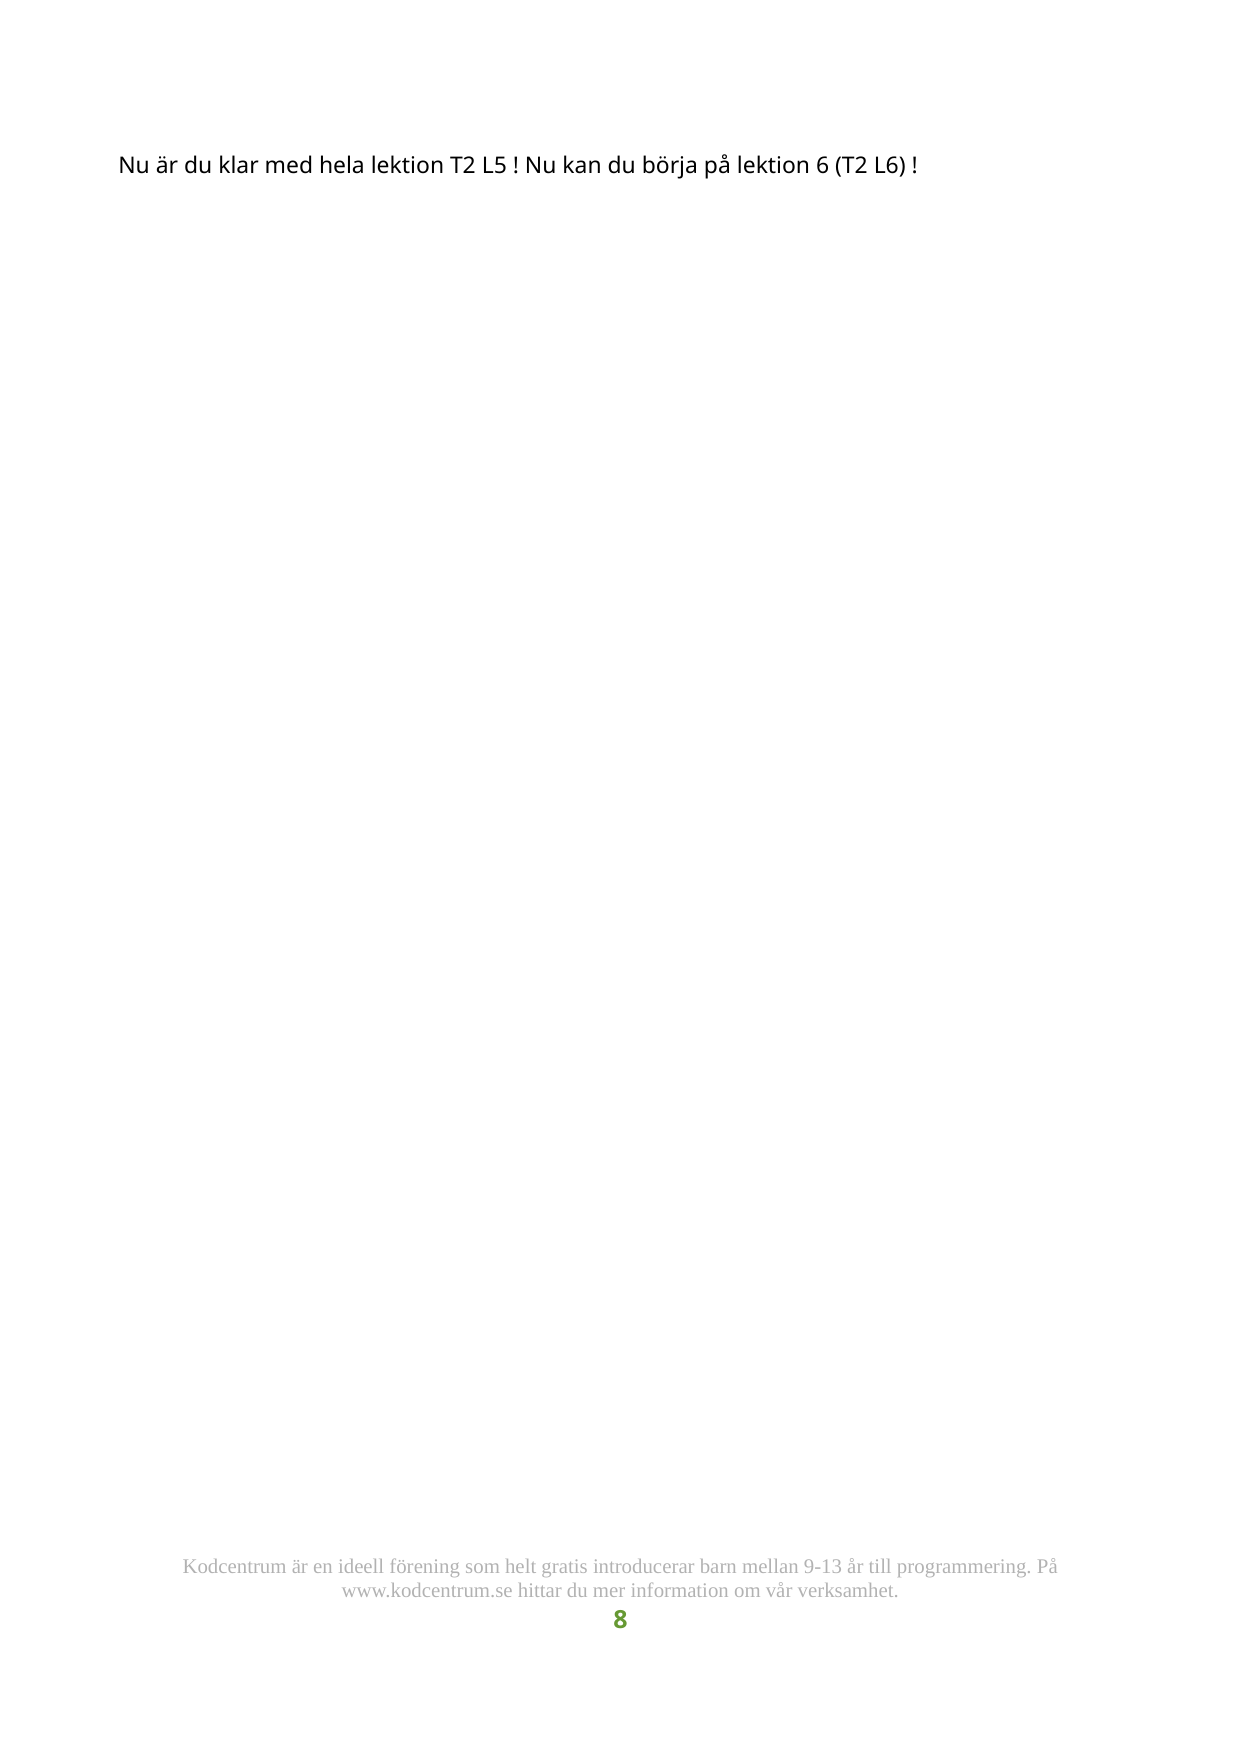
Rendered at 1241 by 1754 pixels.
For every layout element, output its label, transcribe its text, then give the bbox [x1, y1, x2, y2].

text Nu är du klar med hela lektion T2 L5 ! Nu kan du börja på lektion 6 (T2 L6) ! [118, 149, 1122, 181]
